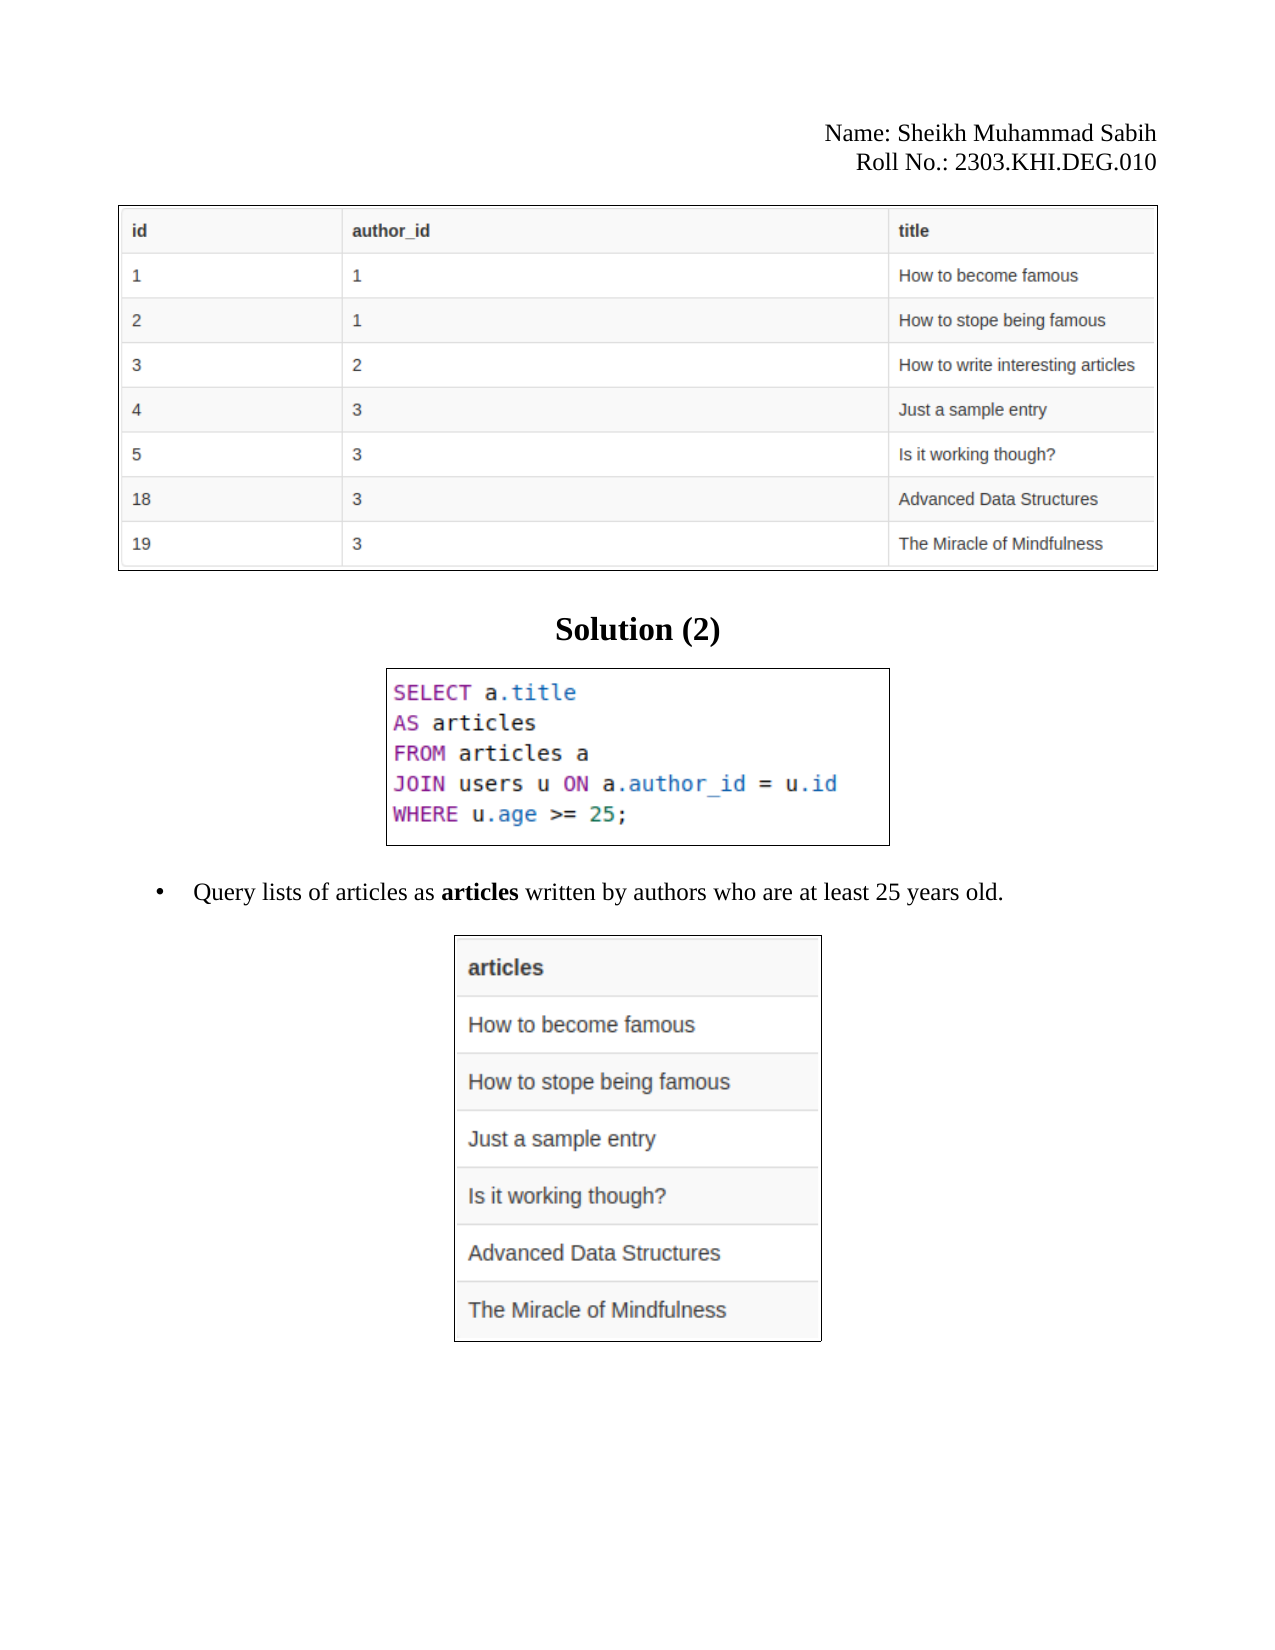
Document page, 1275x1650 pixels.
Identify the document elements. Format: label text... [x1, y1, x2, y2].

picture [388, 670, 887, 843]
picture [121, 208, 1154, 568]
list Query lists of articles as articles written by authors who are at least 25 years old. [156, 877, 1157, 906]
picture [457, 937, 819, 1338]
text Solution (2) [118, 609, 1157, 647]
